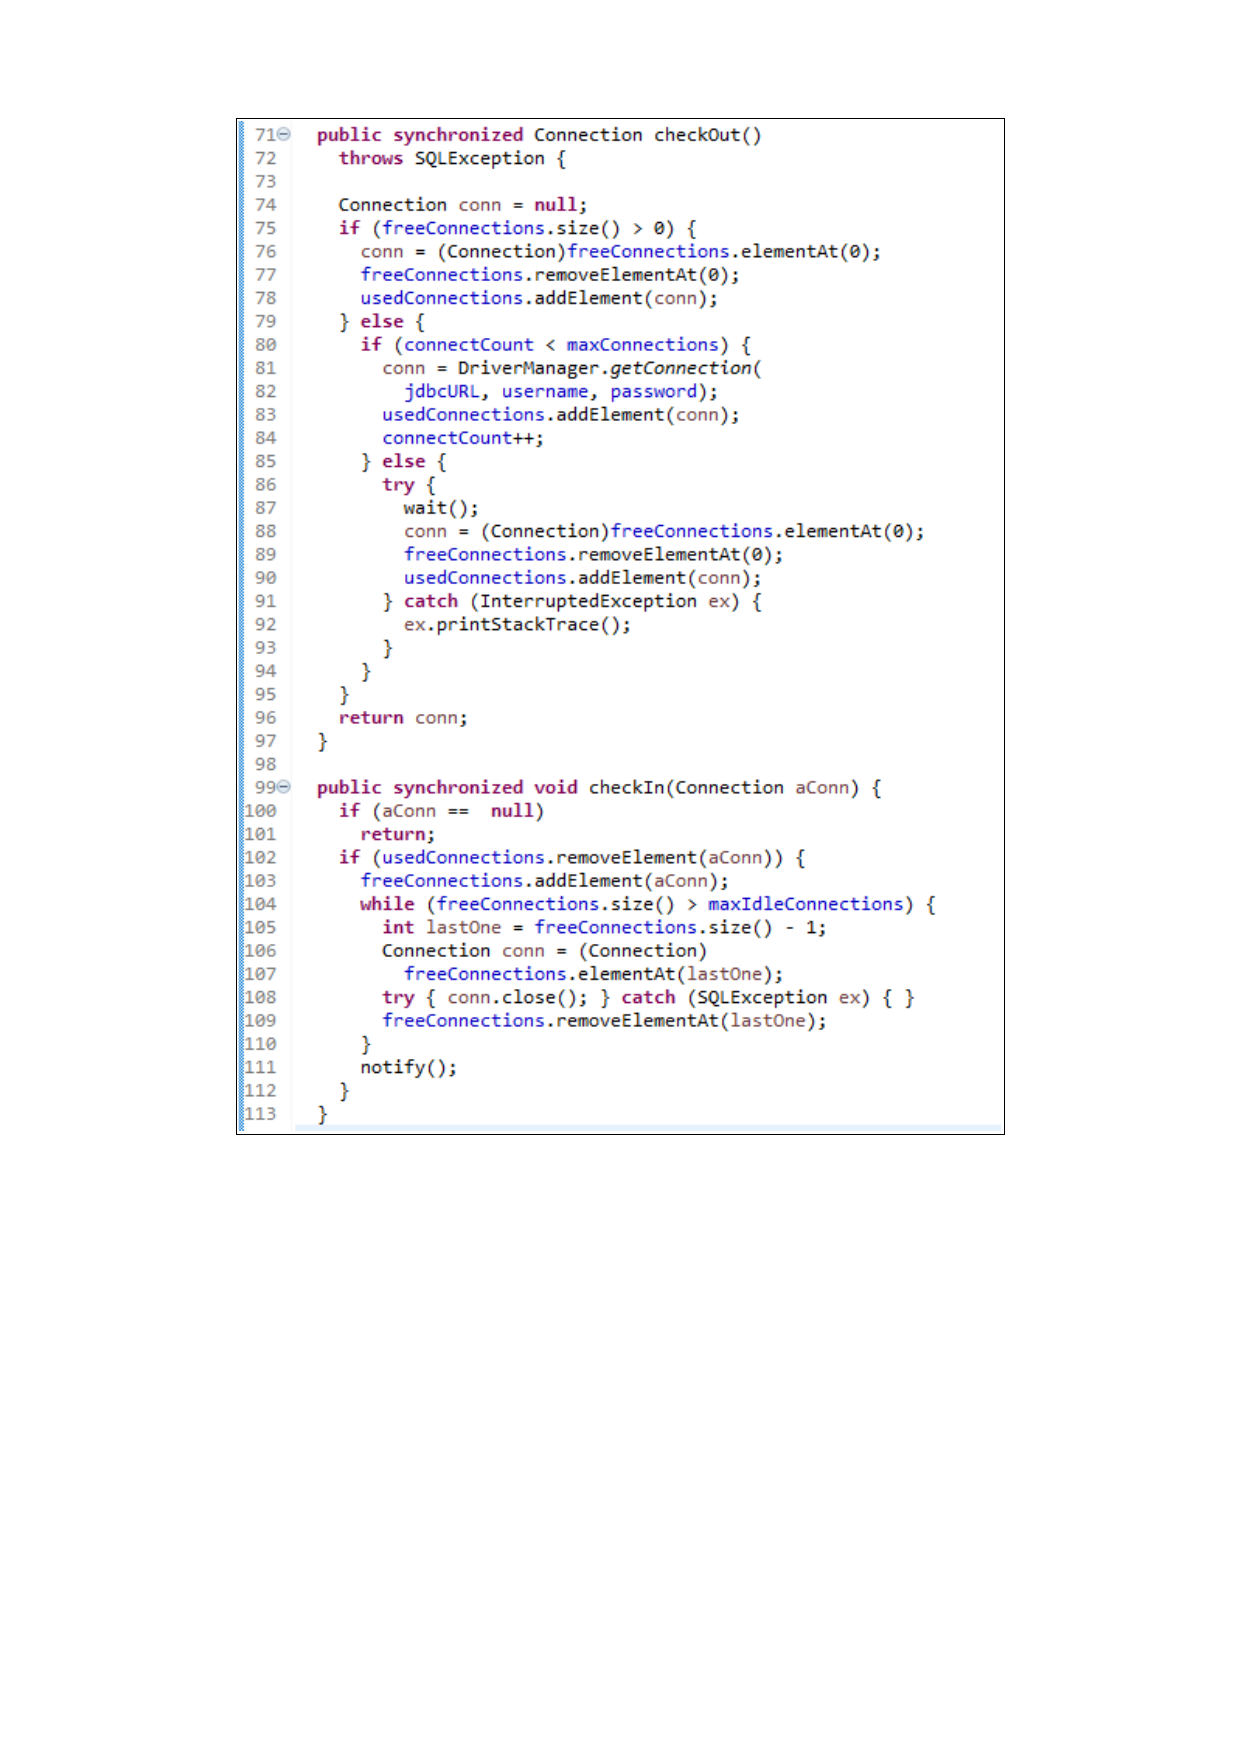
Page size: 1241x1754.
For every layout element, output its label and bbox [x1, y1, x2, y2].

picture [238, 121, 1002, 1131]
